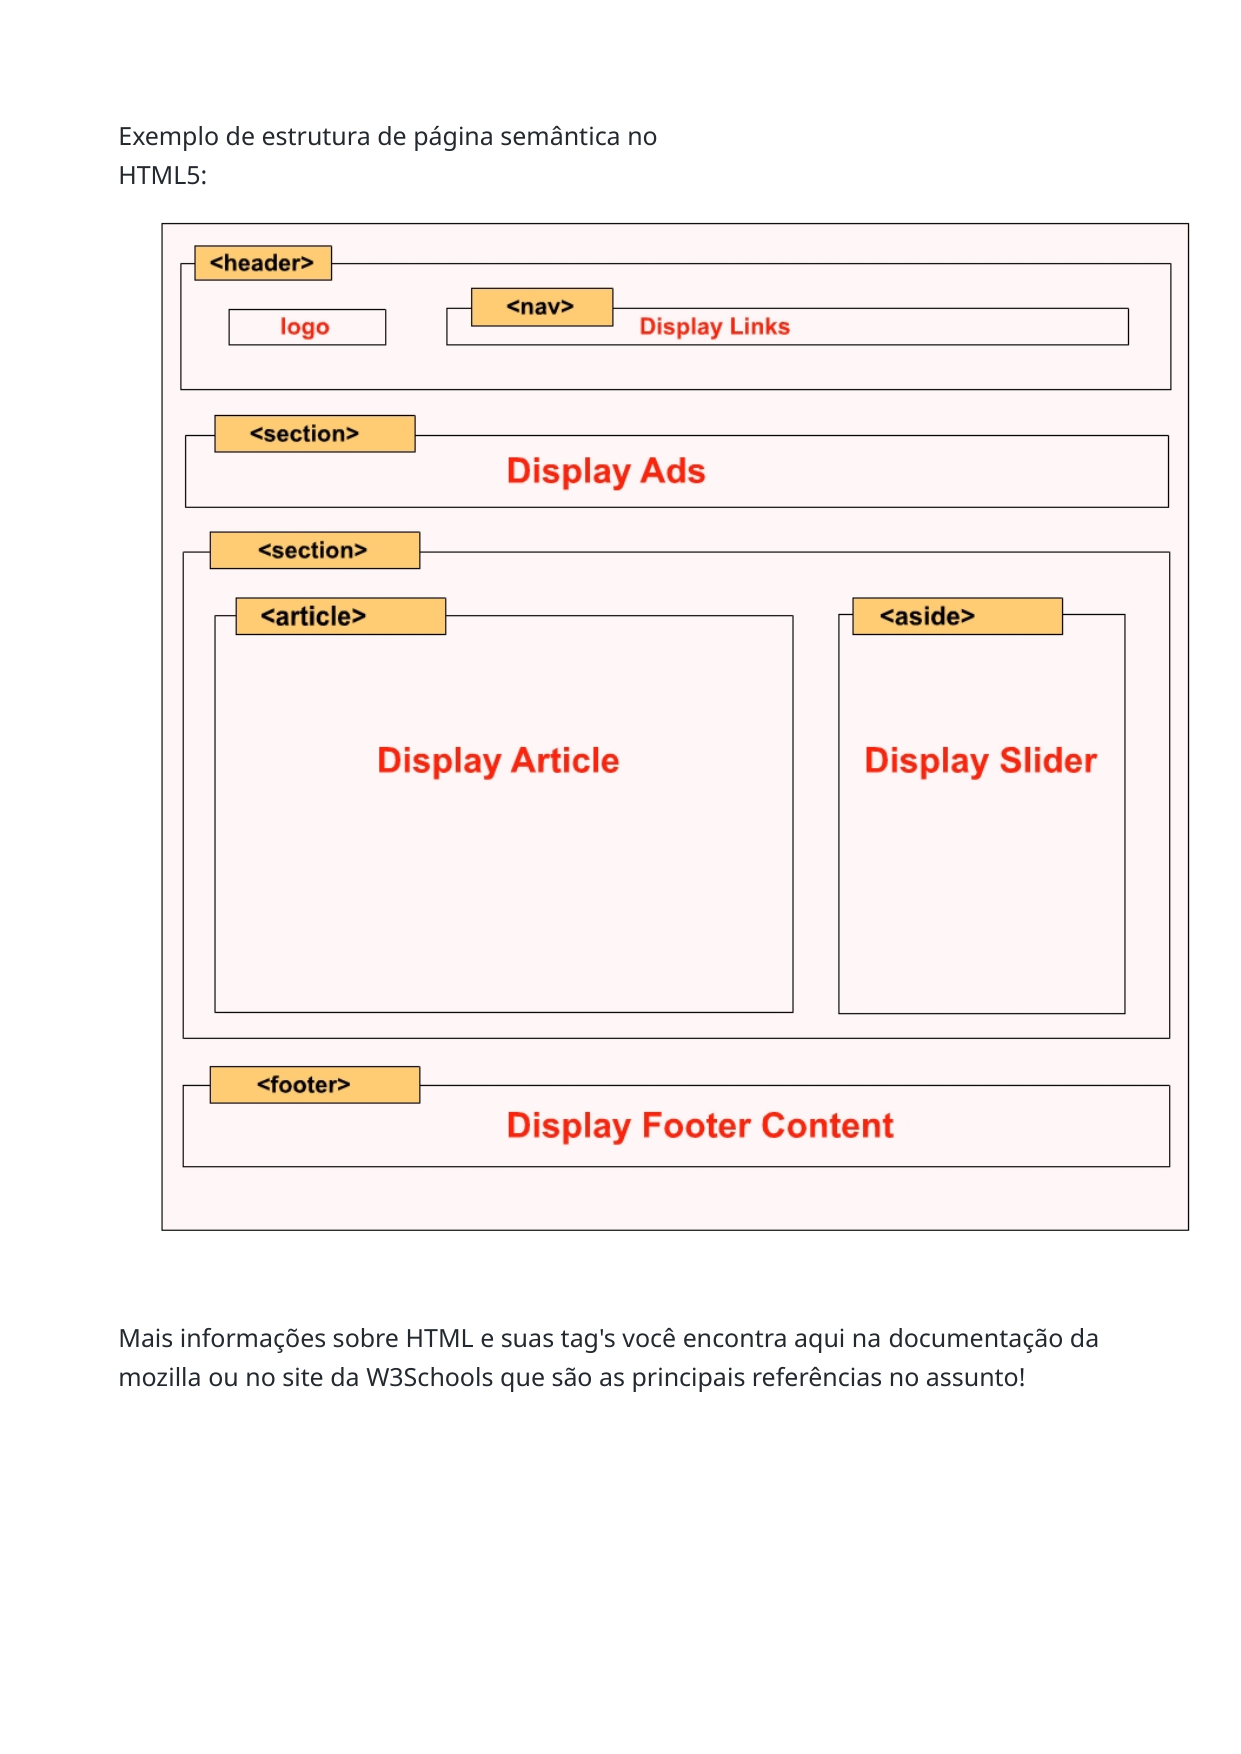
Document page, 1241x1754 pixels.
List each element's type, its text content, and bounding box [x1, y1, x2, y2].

text Exemplo de estrutura de página semântica no HTML5: [118, 118, 1122, 196]
picture [118, 196, 1241, 1291]
text Mais informações sobre HTML e suas tag's você encontra aqui na documentação da mozilla ou no site da W3Schools que são as principais referências no assunto! [118, 1321, 1122, 1394]
